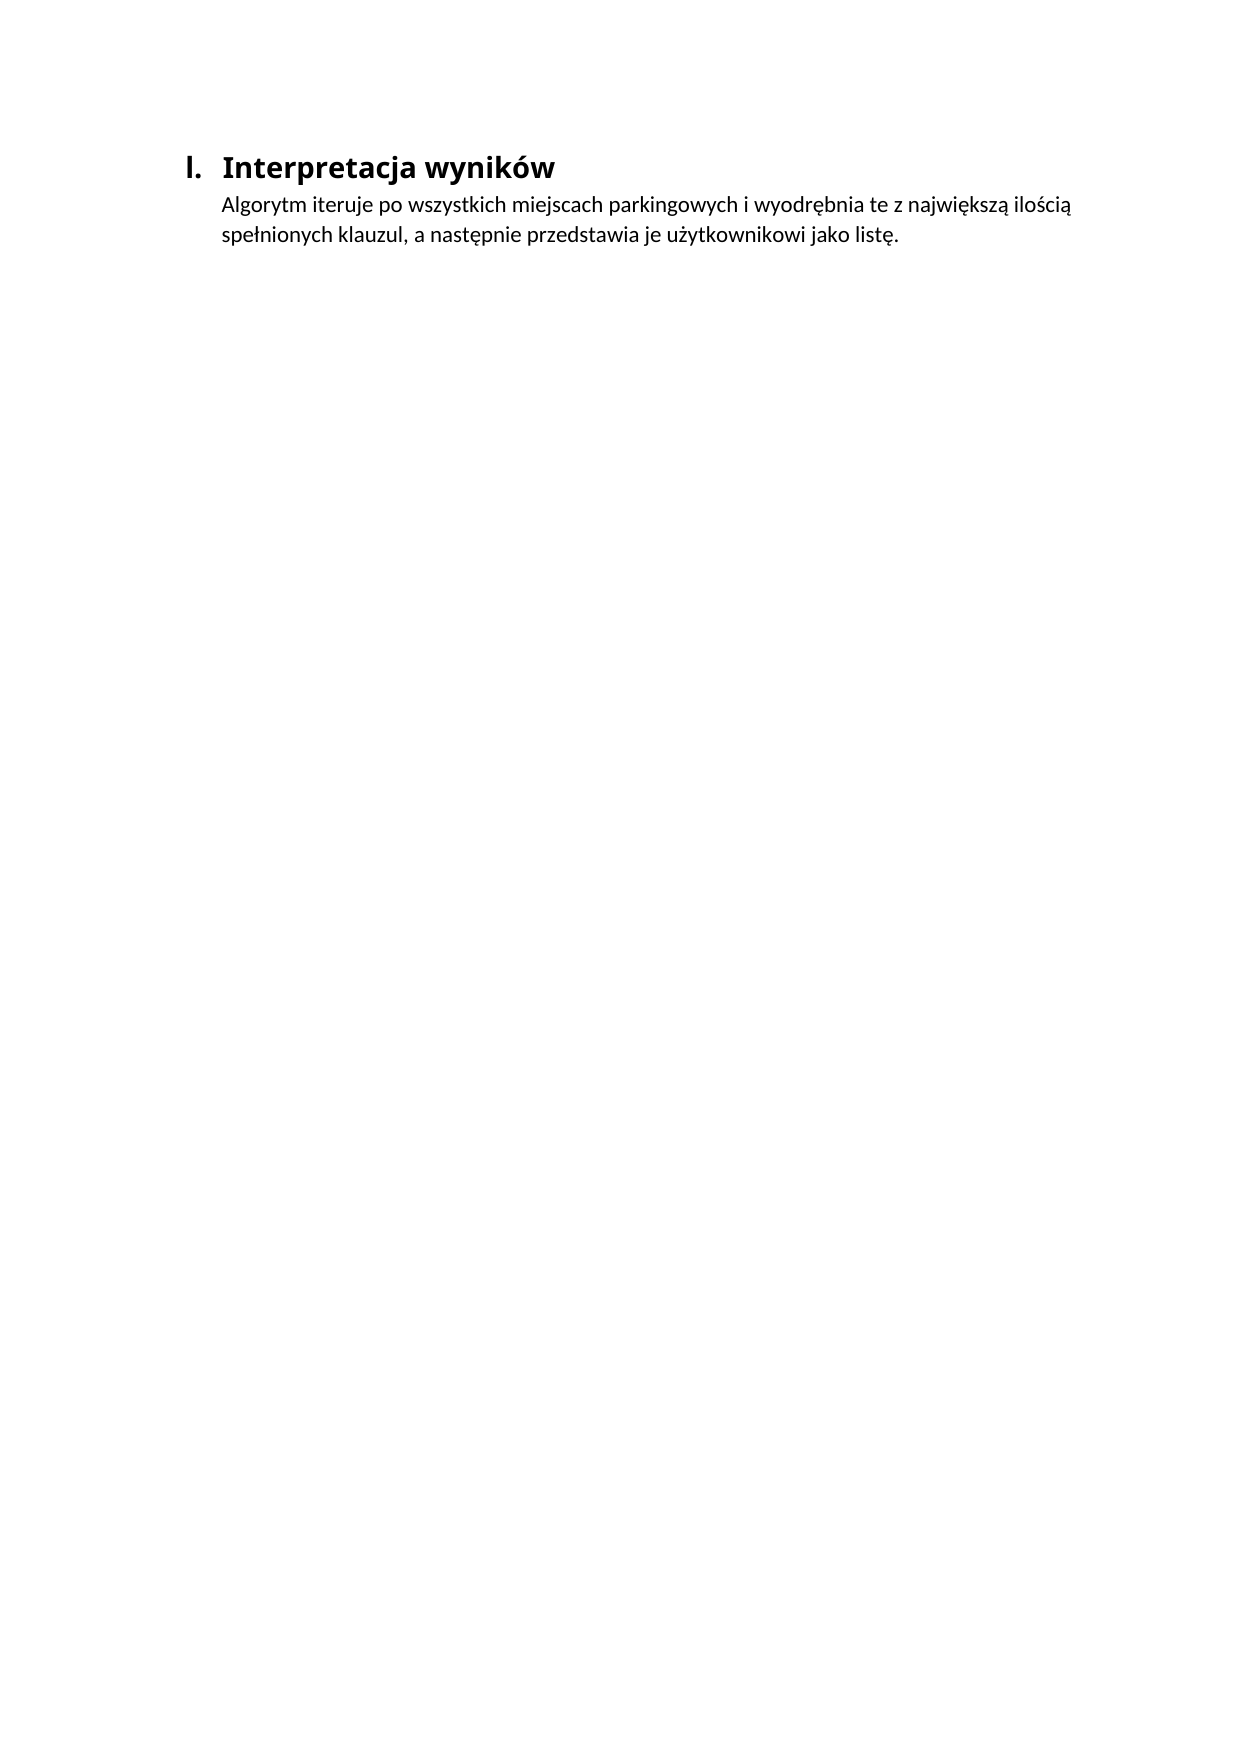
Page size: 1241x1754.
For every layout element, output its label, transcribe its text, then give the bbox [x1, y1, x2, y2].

text Algorytm iteruje po wszystkich miejscach parkingowych i wyodrębnia te z największą ilością spełnionych klauzul, a następnie przedstawia je użytkownikowi jako listę. [221, 190, 1093, 249]
subtitle Interpretacja wyników [185, 148, 1093, 187]
